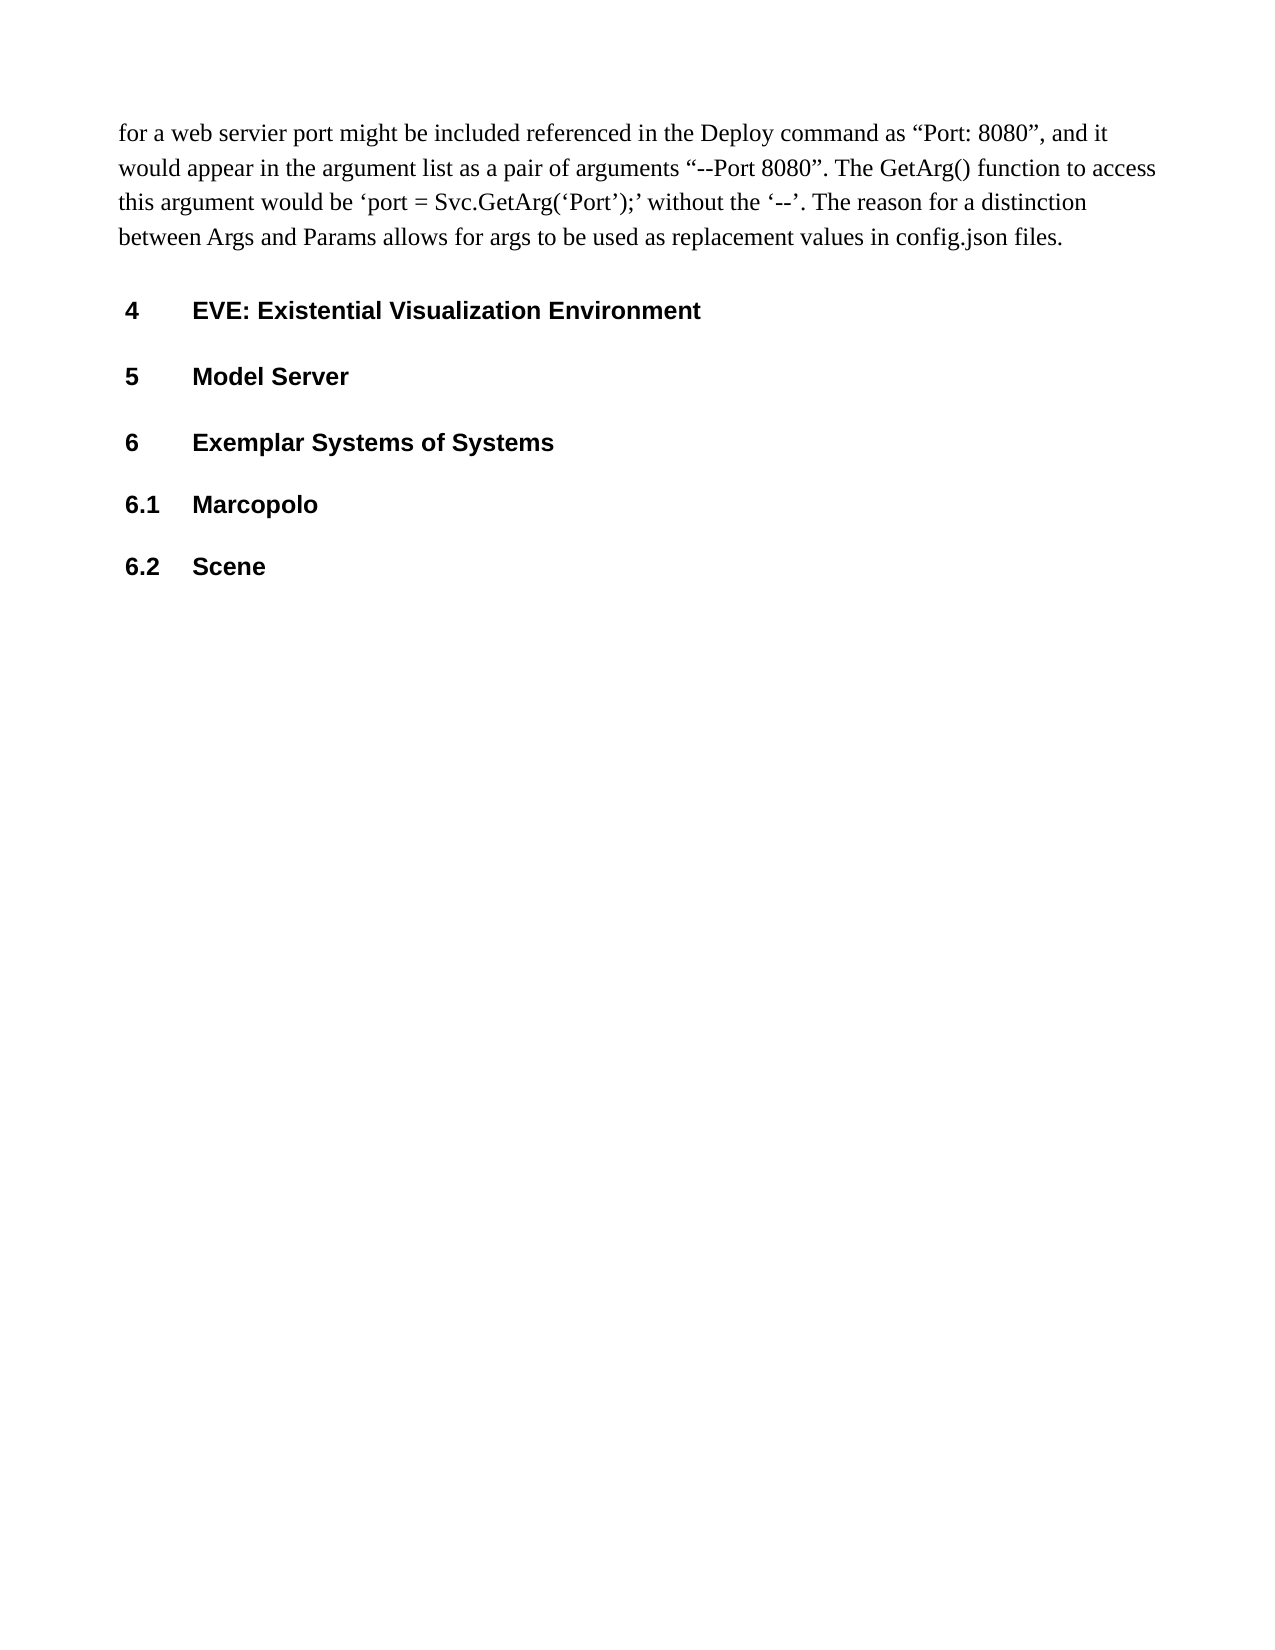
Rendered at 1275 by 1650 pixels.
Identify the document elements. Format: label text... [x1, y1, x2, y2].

subtitle Exemplar Systems of Systems [118, 428, 1157, 457]
text for a web servier port might be included referenced in the Deploy command as “Port: 8080”, and it would appear in the argument list as a pair of arguments “--Port 8080”. The GetArg() function to access this argument would be ‘port = Svc.GetArg(‘Port’);’ without the ‘--’. The reason for a distinction between Args and Params allows for args to be used as replacement values in config.json files. [118, 118, 1157, 250]
subtitle Scene [118, 552, 1157, 581]
subtitle Marcopolo [118, 490, 1157, 519]
subtitle Model Server [118, 362, 1157, 391]
subtitle EVE: Existential Visualization Environment [118, 296, 1157, 324]
